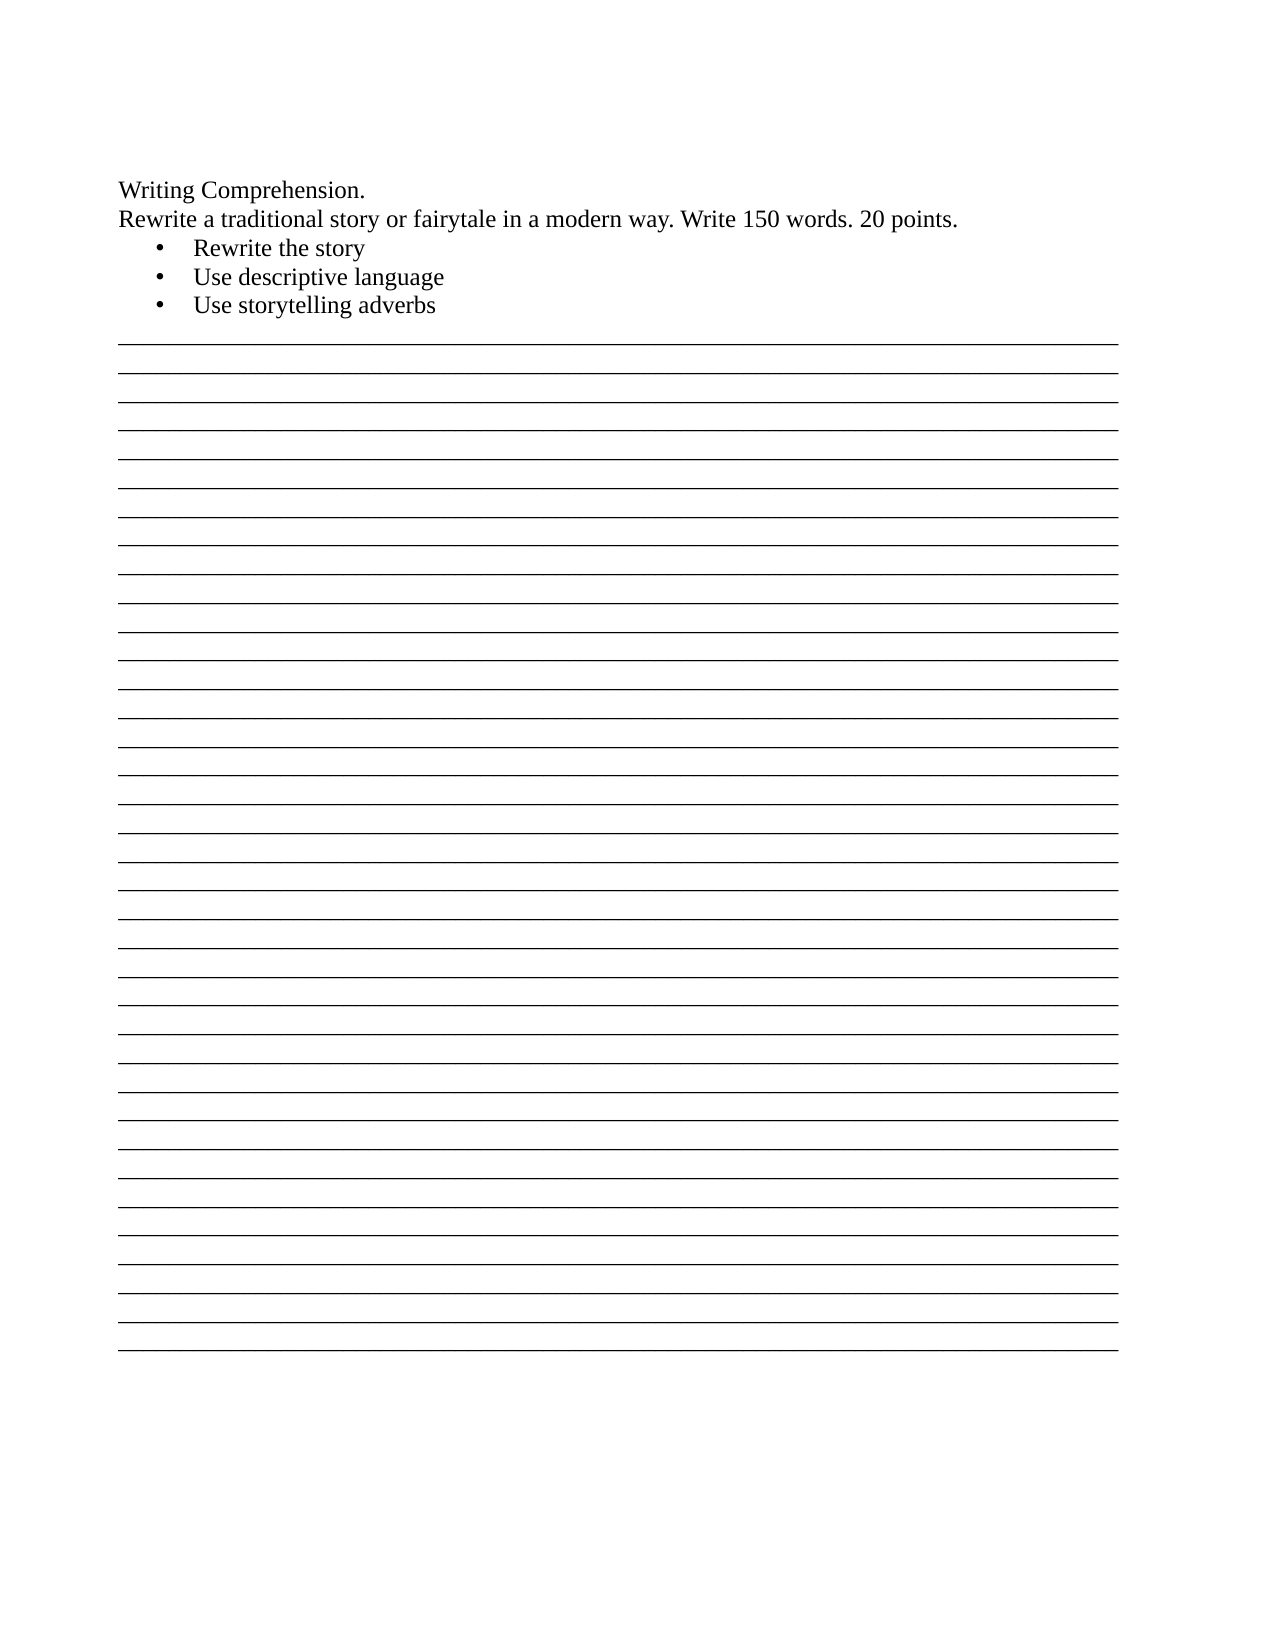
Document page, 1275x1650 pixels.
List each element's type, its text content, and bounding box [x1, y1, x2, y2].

text ________________________________________________________________________________ [118, 463, 1157, 492]
text ________________________________________________________________________________ [118, 1124, 1157, 1153]
text ________________________________________________________________________________ [118, 1038, 1157, 1067]
text ________________________________________________________________________________ [118, 521, 1157, 549]
text ________________________________________________________________________________ [118, 492, 1157, 521]
list Use descriptive language [156, 262, 1157, 291]
text ________________________________________________________________________________ [118, 377, 1157, 406]
text ________________________________________________________________________________ [118, 1009, 1157, 1038]
text ________________________________________________________________________________ [118, 434, 1157, 463]
text ________________________________________________________________________________ [118, 866, 1157, 894]
text ________________________________________________________________________________ [118, 1096, 1157, 1124]
text ________________________________________________________________________________ [118, 664, 1157, 693]
text ________________________________________________________________________________ [118, 751, 1157, 779]
list Use storytelling adverbs [156, 291, 1157, 319]
text ________________________________________________________________________________ [118, 1268, 1157, 1297]
text ________________________________________________________________________________ [118, 779, 1157, 808]
text ________________________________________________________________________________ [118, 348, 1157, 377]
text ________________________________________________________________________________ [118, 837, 1157, 866]
text ________________________________________________________________________________ [118, 808, 1157, 837]
text ________________________________________________________________________________ [118, 952, 1157, 981]
text ________________________________________________________________________________ [118, 578, 1157, 607]
text ________________________________________________________________________________ [118, 693, 1157, 722]
text Rewrite a traditional story or fairytale in a modern way. Write 150 words. 20 points. [118, 204, 1157, 233]
text ________________________________________________________________________________ [118, 549, 1157, 578]
text ________________________________________________________________________________ [118, 607, 1157, 636]
text ________________________________________________________________________________ [118, 636, 1157, 664]
text ________________________________________________________________________________ [118, 722, 1157, 751]
text ________________________________________________________________________________ [118, 1153, 1157, 1182]
text ________________________________________________________________________________ [118, 1067, 1157, 1096]
text ________________________________________________________________________________ [118, 1297, 1157, 1326]
text ________________________________________________________________________________ [118, 981, 1157, 1009]
text ________________________________________________________________________________ [118, 1182, 1157, 1211]
text ________________________________________________________________________________ [118, 1211, 1157, 1239]
text ________________________________________________________________________________ [118, 406, 1157, 434]
text ________________________________________________________________________________ [118, 1239, 1157, 1268]
text ________________________________________________________________________________ [118, 894, 1157, 923]
text ________________________________________________________________________________ [118, 319, 1157, 348]
text ________________________________________________________________________________ [118, 923, 1157, 952]
text ________________________________________________________________________________ [118, 1326, 1157, 1354]
list Rewrite the story [156, 233, 1157, 262]
text Writing Comprehension. [118, 176, 1157, 204]
